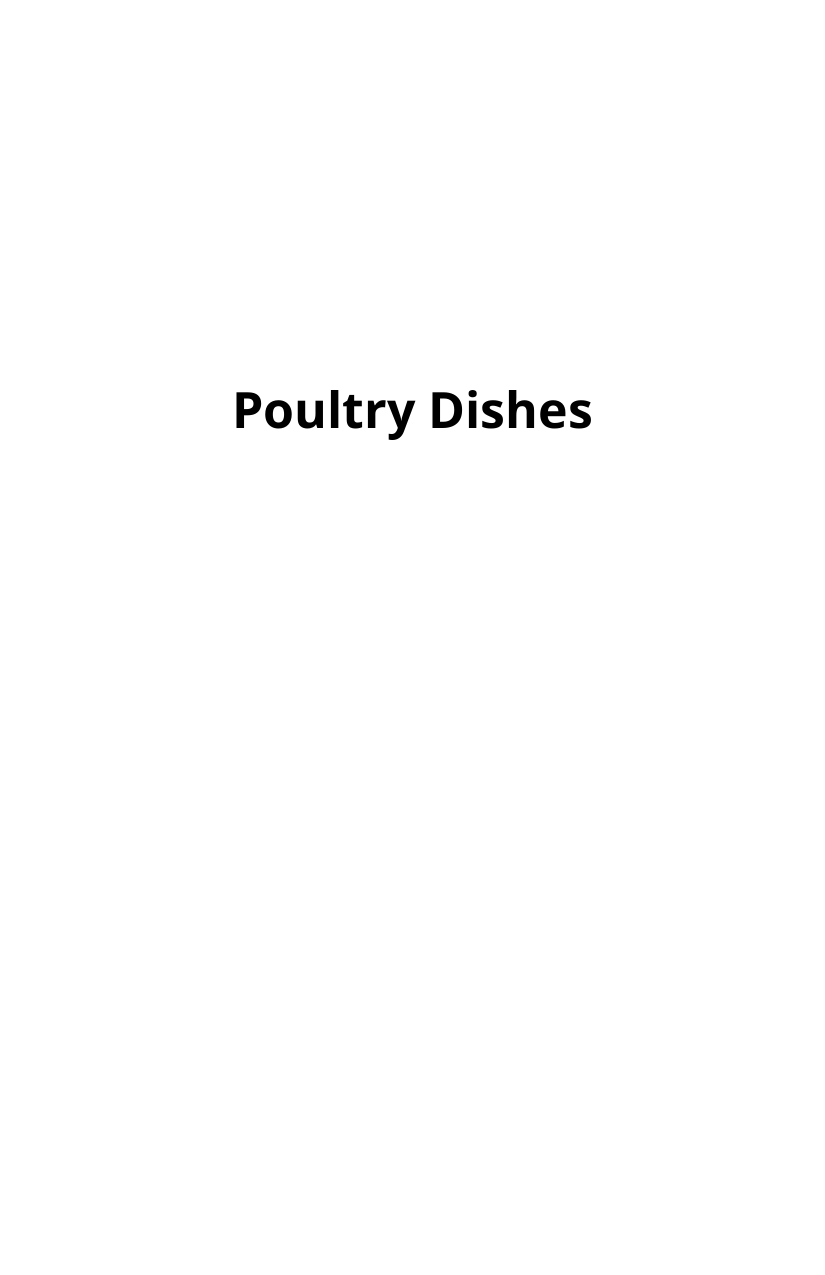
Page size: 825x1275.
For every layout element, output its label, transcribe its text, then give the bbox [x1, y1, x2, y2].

subtitle Poultry Dishes [75, 375, 750, 443]
